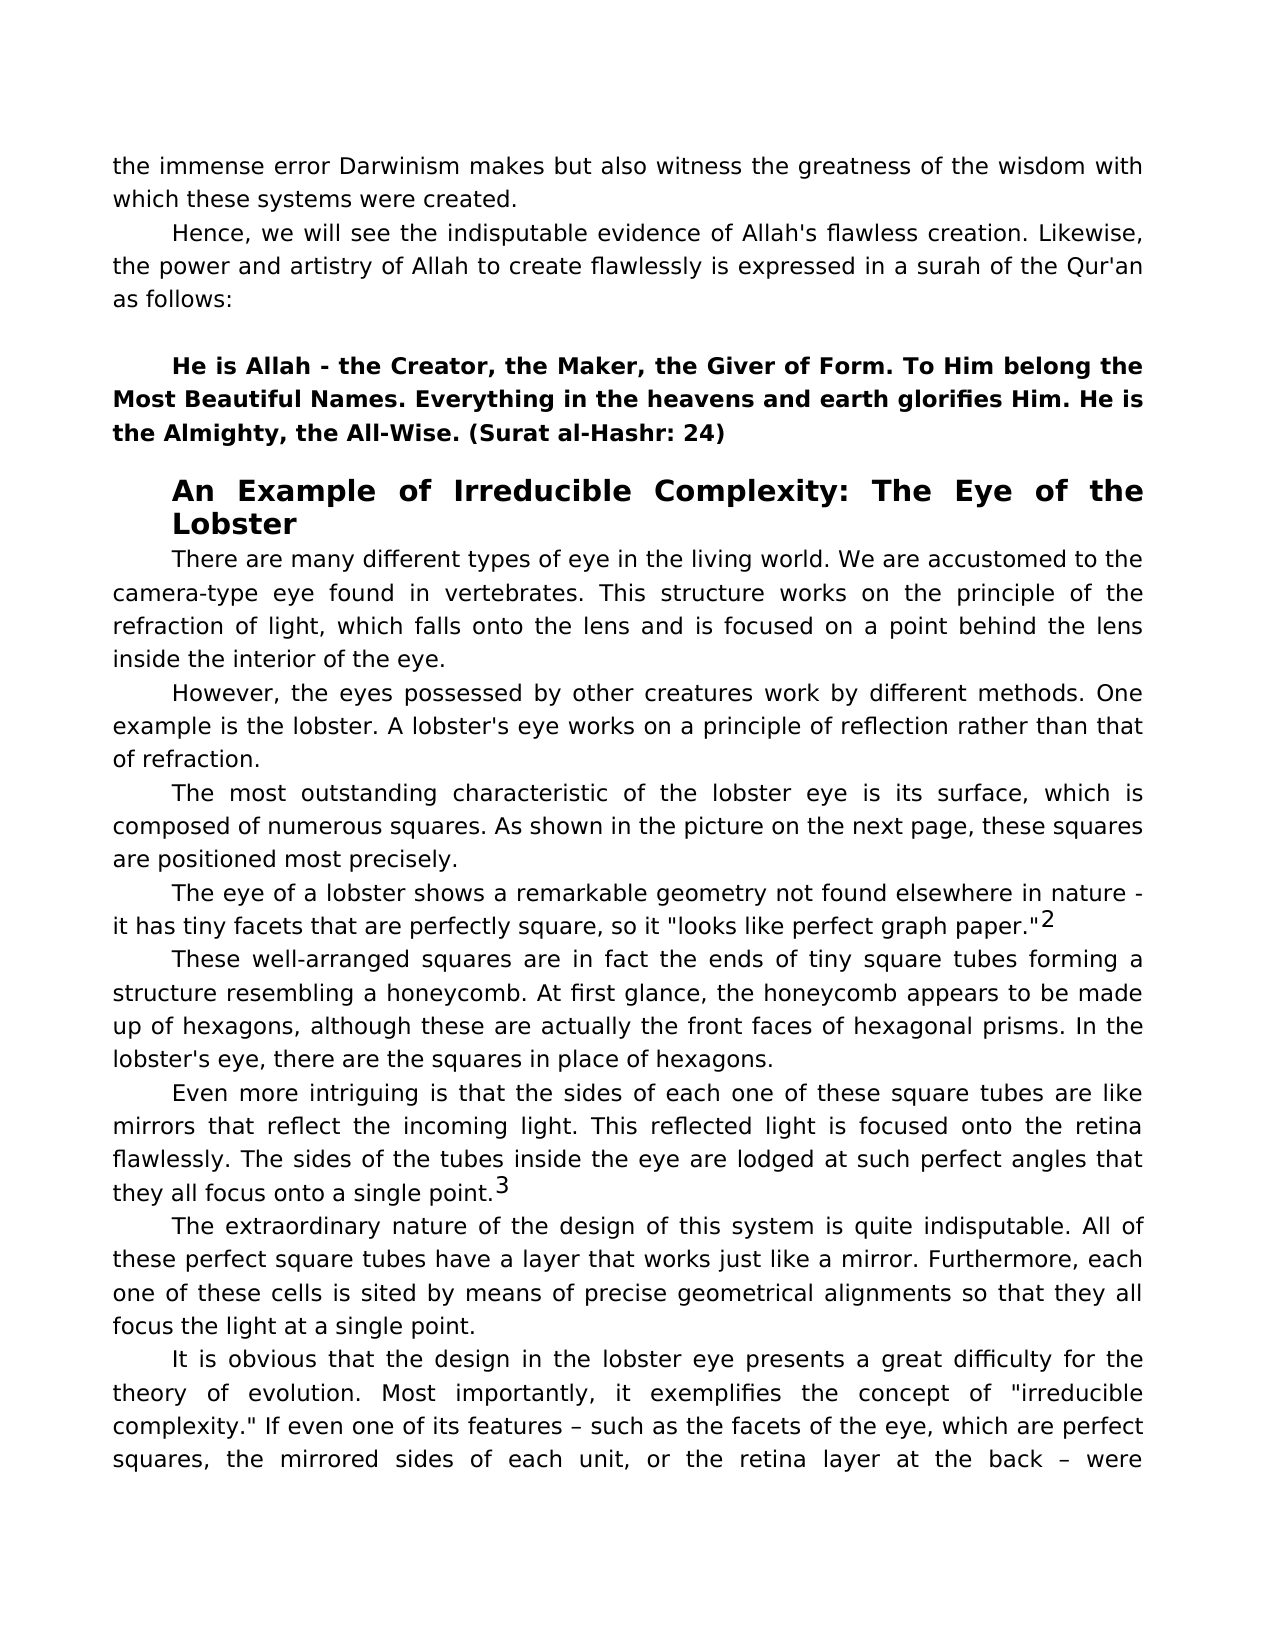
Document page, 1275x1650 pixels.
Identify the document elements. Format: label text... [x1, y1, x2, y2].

text There are many different types of eye in the living world. We are accustomed to the camera-type eye found in vertebrates. This structure works on the principle of the refraction of light, which falls onto the lens and is focused on a point behind the lens inside the interior of the eye. [112, 541, 1145, 674]
text He is Allah - the Creator, the Maker, the Giver of Form. To Him belong the Most Beautiful Names. Everything in the heavens and earth glorifies Him. He is the Almighty, the All-Wise. (Surat al-Hashr: 24) [112, 348, 1145, 448]
text The eye of a lobster shows a remarkable geometry not found elsewhere in nature - it has tiny facets that are perfectly square, so it "looks like perfect graph paper."2 [112, 874, 1145, 941]
text the immense error Darwinism makes but also witness the greatness of the wisdom with which these systems were created. [112, 148, 1145, 214]
text However, the eyes possessed by other creatures work by different methods. One example is the lobster. A lobster's eye works on a principle of reflection rather than that of refraction. [112, 674, 1145, 774]
text Hence, we will see the indisputable evidence of Allah's flawless creation. Likewise, the power and artistry of Allah to create flawlessly is expressed in a surah of the Qur'an as follows: [112, 214, 1145, 314]
text Even more intriguing is that the sides of each one of these square tubes are like mirrors that reflect the incoming light. This reflected light is focused onto the retina flawlessly. The sides of the tubes inside the eye are lodged at such perfect angles that they all focus onto a single point.3 [112, 1074, 1145, 1208]
text It is obvious that the design in the lobster eye presents a great difficulty for the theory of evolution. Most importantly, it exemplifies the concept of "irreducible complexity." If even one of its features – such as the facets of the eye, which are perfect squares, the mirrored sides of each unit, or the retina layer at the back – were [112, 1341, 1145, 1474]
text These well-arranged squares are in fact the ends of tiny square tubes forming a structure resembling a honeycomb. At first glance, the honeycomb appears to be made up of hexagons, although these are actually the front faces of hexagonal prisms. In the lobster's eye, there are the squares in place of hexagons. [112, 941, 1145, 1074]
text The most outstanding characteristic of the lobster eye is its surface, which is composed of numerous squares. As shown in the picture on the next page, these squares are positioned most precisely. [112, 774, 1145, 874]
text The extraordinary nature of the design of this system is quite indisputable. All of these perfect square tubes have a layer that works just like a mirror. Furthermore, each one of these cells is sited by means of precise geometrical alignments so that they all focus the light at a single point. [112, 1208, 1145, 1341]
text An Example of Irreducible Complexity: The Eye of the Lobster [172, 474, 1145, 541]
